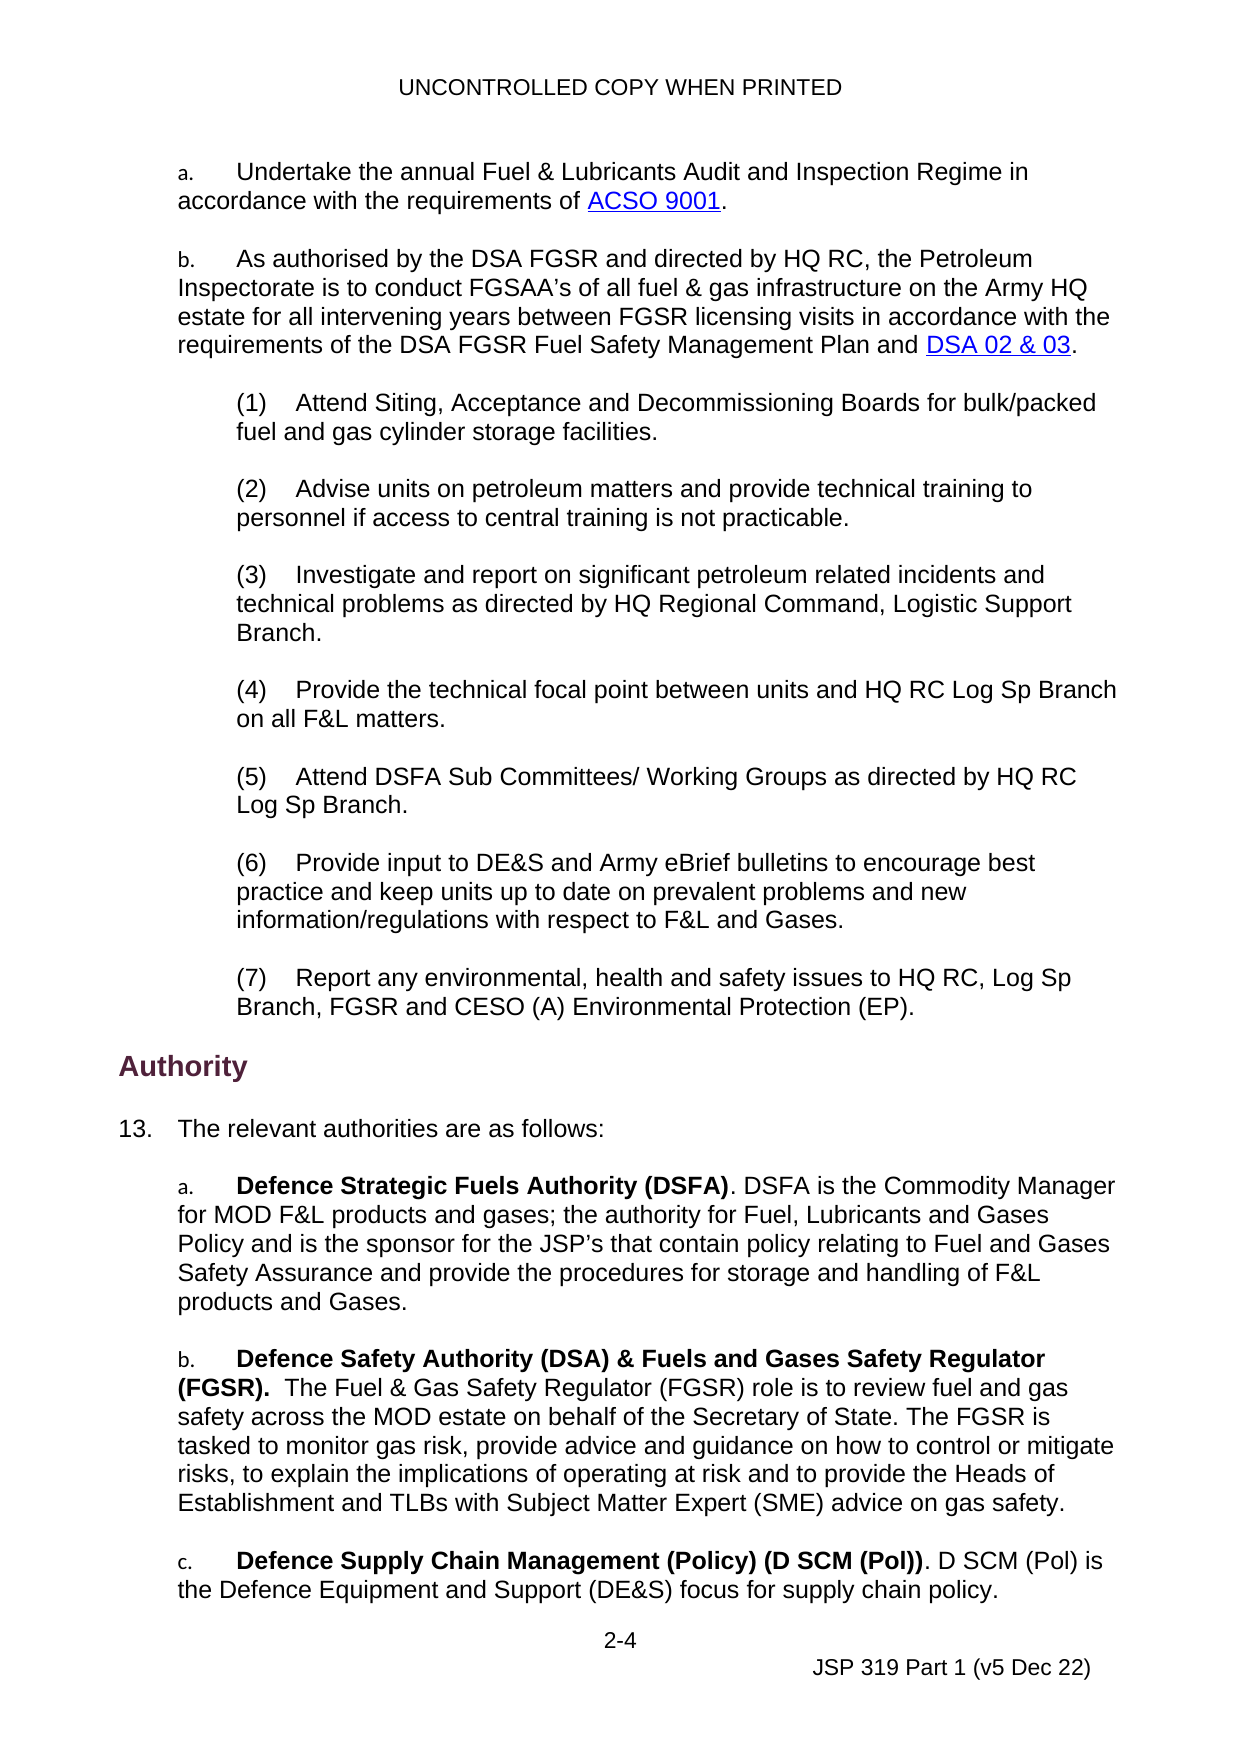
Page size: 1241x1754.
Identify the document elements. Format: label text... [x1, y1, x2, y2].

list The relevant authorities are as follows: [118, 1114, 1122, 1142]
list Provide input to DE&S and Army eBrief bulletins to encourage best practice and keep units up to date on prevalent problems and new information/regulations with respect to F&L and Gases. [236, 848, 1122, 934]
subtitle Authority [118, 1049, 1122, 1083]
list Investigate and report on significant petroleum related incidents and technical problems as directed by HQ Regional Command, Logistic Support Branch. [236, 560, 1122, 647]
list Undertake the annual Fuel & Lubricants Audit and Inspection Regime in accordance with the requirements of ACSO 9001. [177, 157, 1122, 215]
list Attend DSFA Sub Committees/ Working Groups as directed by HQ RC Log Sp Branch. [236, 762, 1122, 819]
list Provide the technical focal point between units and HQ RC Log Sp Branch on all F&L matters. [236, 675, 1122, 733]
list Defence Strategic Fuels Authority (DSFA). DSFA is the Commodity Manager for MOD F&L products and gases; the authority for Fuel, Lubricants and Gases Policy and is the sponsor for the JSP’s that contain policy relating to Fuel and Gases Safety Assurance and provide the procedures for storage and handling of F&L products and Gases. [177, 1171, 1122, 1315]
list Attend Siting, Acceptance and Decommissioning Boards for bulk/packed fuel and gas cylinder storage facilities. [236, 388, 1122, 445]
list Advise units on petroleum matters and provide technical training to personnel if access to central training is not practicable. [236, 474, 1122, 532]
list Report any environmental, health and safety issues to HQ RC, Log Sp Branch, FGSR and CESO (A) Environmental Protection (EP). [236, 963, 1122, 1020]
list Defence Safety Authority (DSA) & Fuels and Gases Safety Regulator (FGSR). The Fuel & Gas Safety Regulator (FGSR) role is to review fuel and gas safety across the MOD estate on behalf of the Secretary of State. The FGSR is tasked to monitor gas risk, provide advice and guidance on how to control or mitigate risks, to explain the implications of operating at risk and to provide the Heads of Establishment and TLBs with Subject Matter Expert (SME) advice on gas safety. [177, 1344, 1122, 1517]
list Defence Supply Chain Management (Policy) (D SCM (Pol)). D SCM (Pol) is the Defence Equipment and Support (DE&S) focus for supply chain policy. [177, 1546, 1122, 1604]
list As authorised by the DSA FGSR and directed by HQ RC, the Petroleum Inspectorate is to conduct FGSAA’s of all fuel & gas infrastructure on the Army HQ estate for all intervening years between FGSR licensing visits in accordance with the requirements of the DSA FGSR Fuel Safety Management Plan and DSA 02 & 03. [177, 244, 1122, 359]
